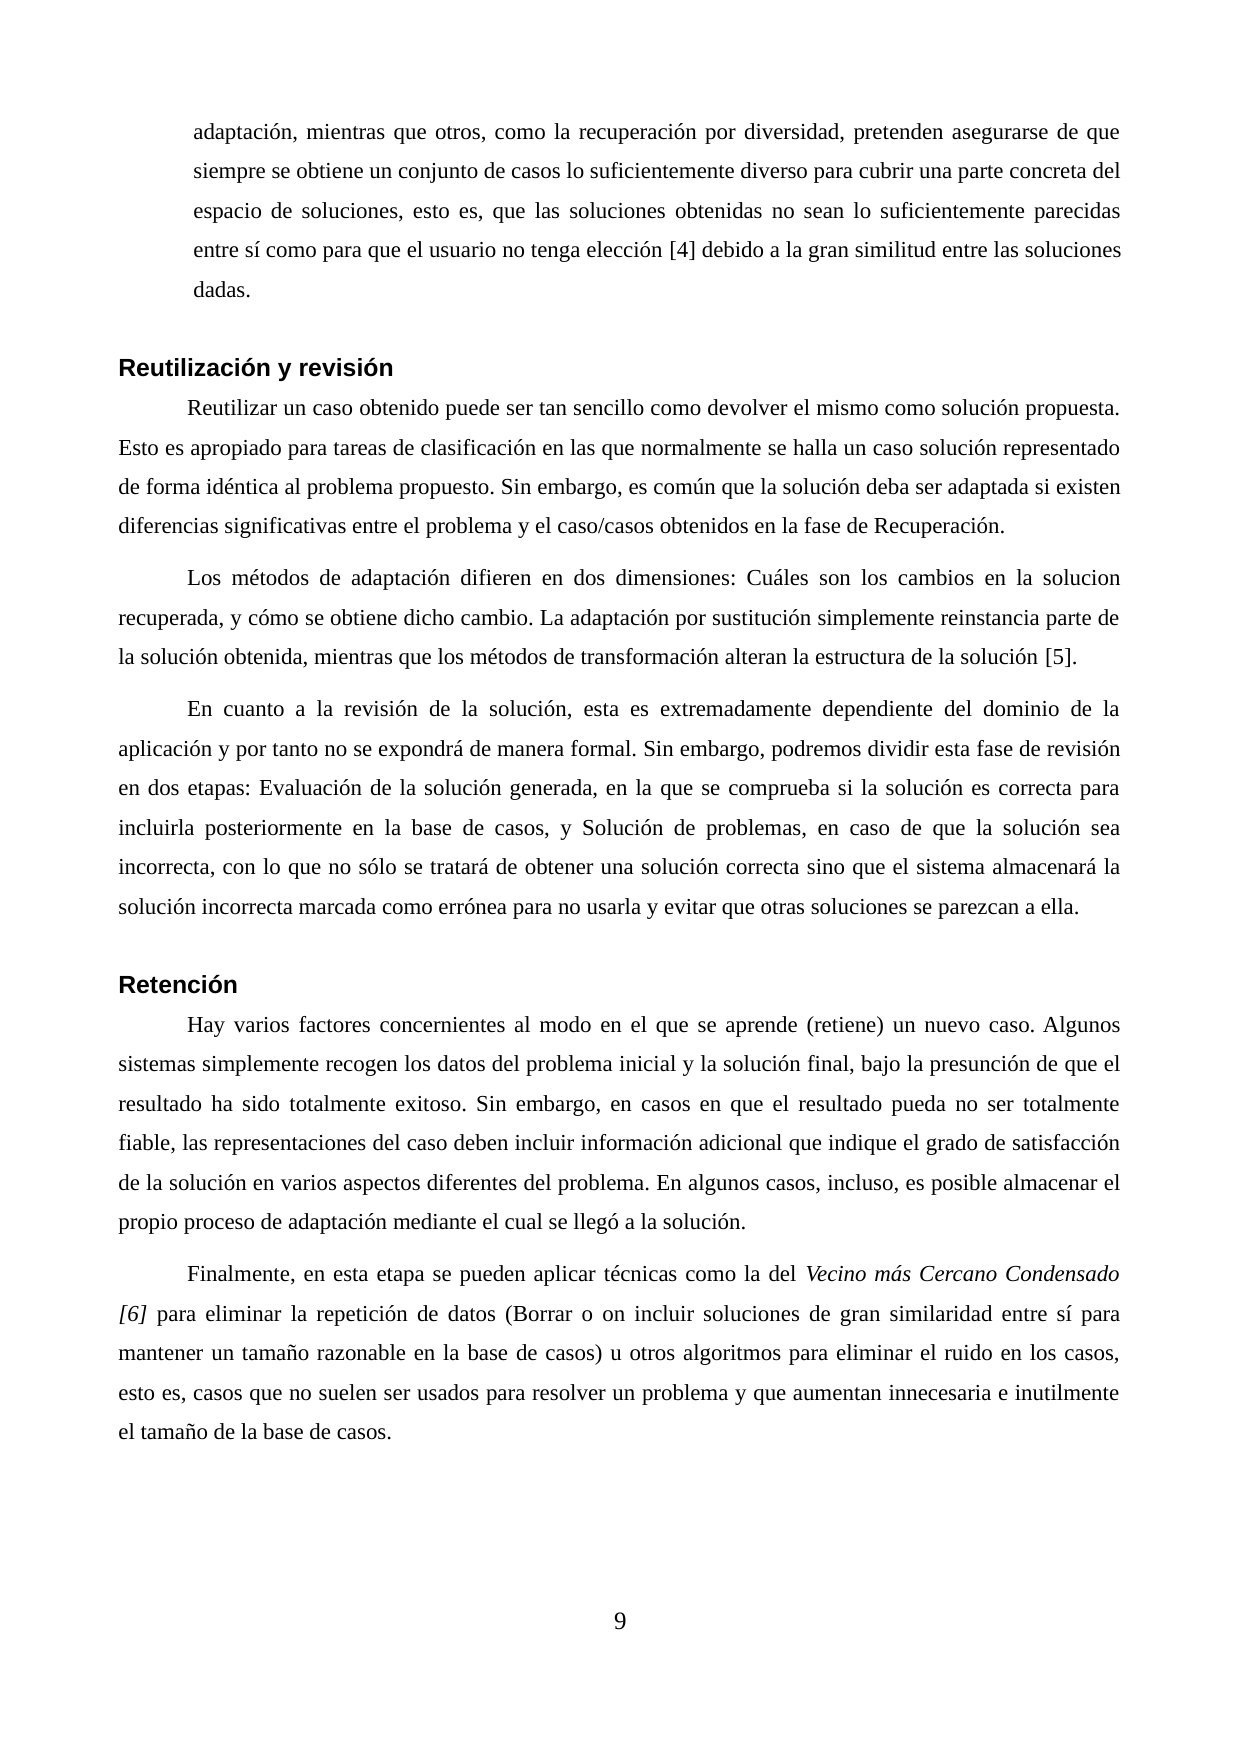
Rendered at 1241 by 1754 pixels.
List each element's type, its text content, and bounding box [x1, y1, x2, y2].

subtitle Retención [118, 970, 1122, 998]
subtitle Reutilización y revisión [118, 353, 1122, 382]
text Finalmente, en esta etapa se pueden aplicar técnicas como la del Vecino más Cercano Condensado [6] para eliminar la repetición de datos (Borrar o on incluir soluciones de gran similaridad entre sí para mantener un tamaño razonable en la base de casos) u otros algoritmos para eliminar el ruido en los casos, esto es, casos que no suelen ser usados para resolver un problema y que aumentan innecesaria e inutilmente el tamaño de la base de casos. [118, 1260, 1122, 1444]
text Los métodos de adaptación difieren en dos dimensiones: Cuáles son los cambios en la solucion recuperada, y cómo se obtiene dicho cambio. La adaptación por sustitución simplemente reinstancia parte de la solución obtenida, mientras que los métodos de transformación alteran la estructura de la solución [5]. [118, 564, 1122, 670]
text Hay varios factores concernientes al modo en el que se aprende (retiene) un nuevo caso. Algunos sistemas simplemente recogen los datos del problema inicial y la solución final, bajo la presunción de que el resultado ha sido totalmente exitoso. Sin embargo, en casos en que el resultado pueda no ser totalmente fiable, las representaciones del caso deben incluir información adicional que indique el grado de satisfacción de la solución en varios aspectos diferentes del problema. En algunos casos, incluso, es posible almacenar el propio proceso de adaptación mediante el cual se llegó a la solución. [118, 1011, 1122, 1234]
text En cuanto a la revisión de la solución, esta es extremadamente dependiente del dominio de la aplicación y por tanto no se expondrá de manera formal. Sin embargo, podremos dividir esta fase de revisión en dos etapas: Evaluación de la solución generada, en la que se comprueba si la solución es correcta para incluirla posteriormente en la base de casos, y Solución de problemas, en caso de que la solución sea incorrecta, con lo que no sólo se tratará de obtener una solución correcta sino que el sistema almacenará la solución incorrecta marcada como errónea para no usarla y evitar que otras soluciones se parezcan a ella. [118, 695, 1122, 919]
text Reutilizar un caso obtenido puede ser tan sencillo como devolver el mismo como solución propuesta. Esto es apropiado para tareas de clasificación en las que normalmente se halla un caso solución representado de forma idéntica al problema propuesto. Sin embargo, es común que la solución deba ser adaptada si existen diferencias significativas entre el problema y el caso/casos obtenidos en la fase de Recuperación. [118, 394, 1122, 539]
list adaptación, mientras que otros, como la recuperación por diversidad, pretenden asegurarse de que siempre se obtiene un conjunto de casos lo suficientemente diverso para cubrir una parte concreta del espacio de soluciones, esto es, que las soluciones obtenidas no sean lo suficientemente parecidas entre sí como para que el usuario no tenga elección [4] debido a la gran similitud entre las soluciones dadas. [156, 118, 1122, 302]
